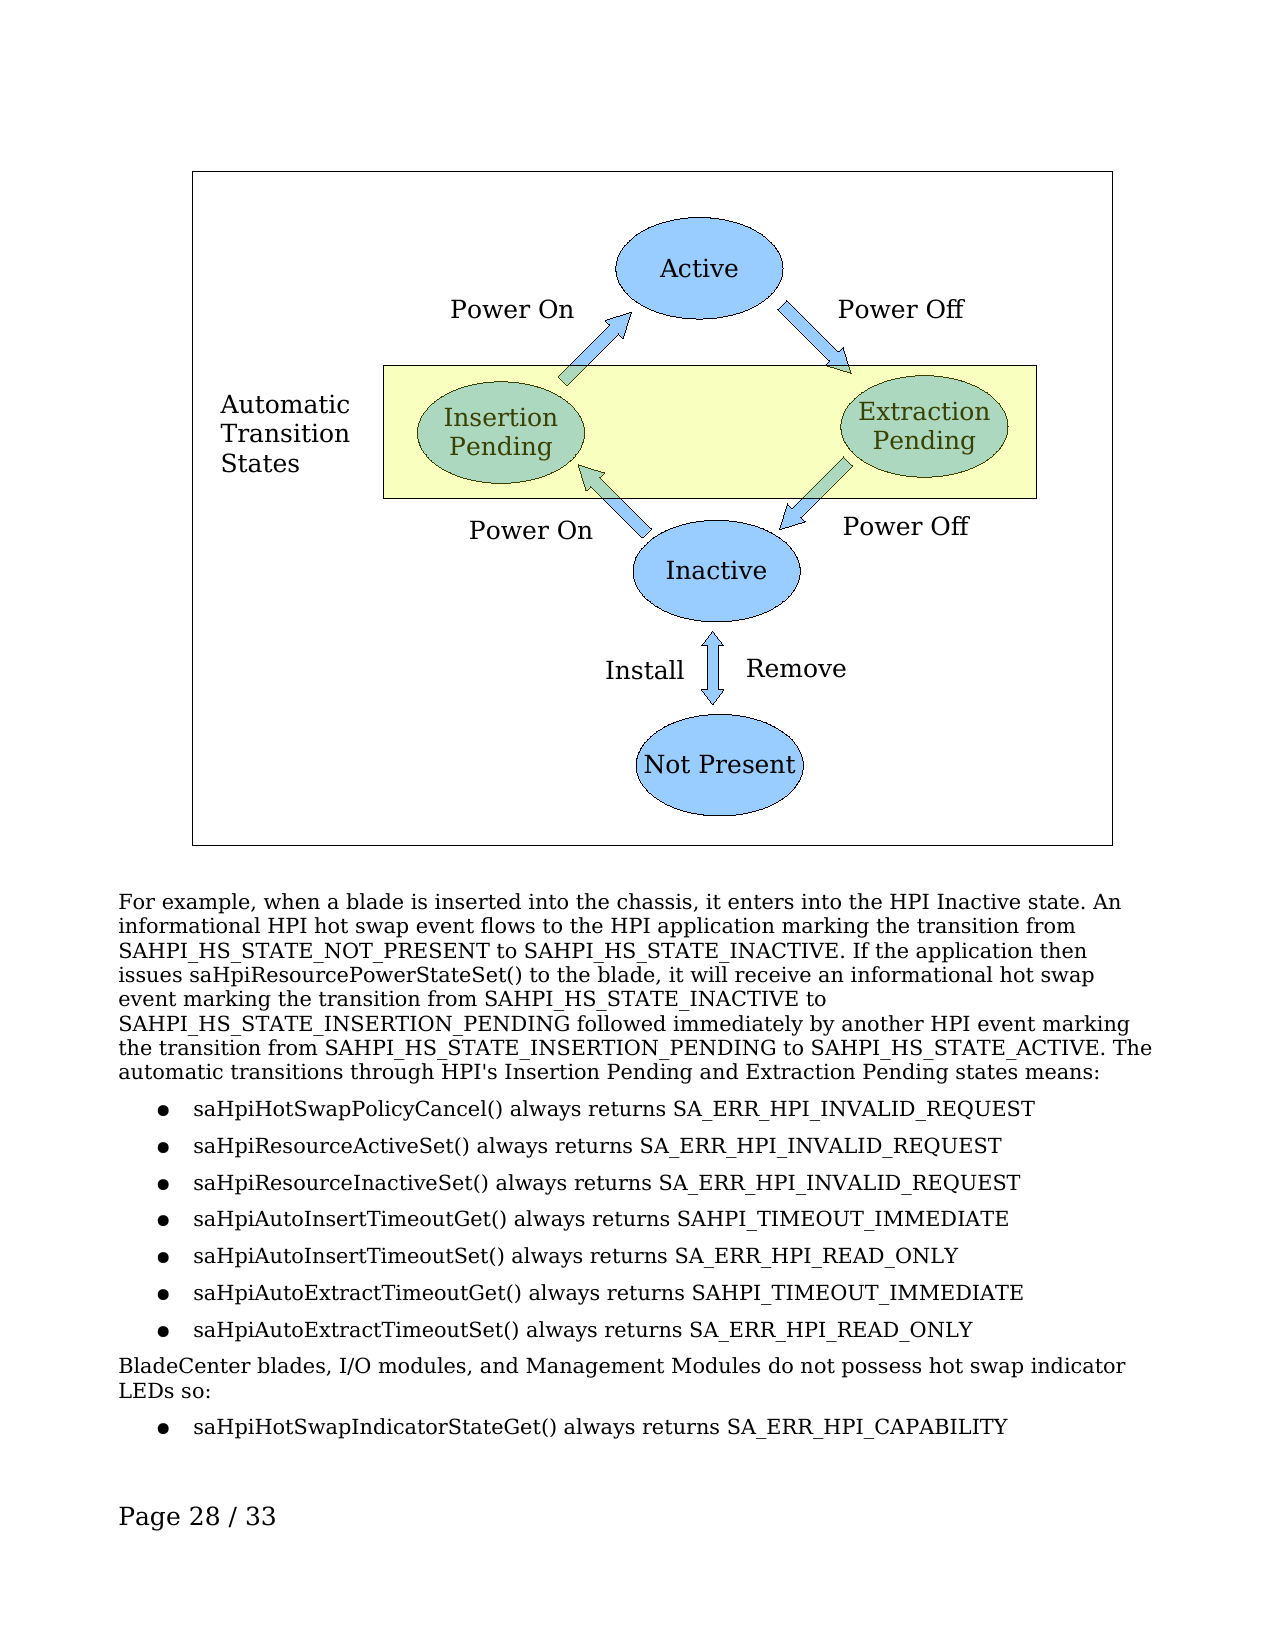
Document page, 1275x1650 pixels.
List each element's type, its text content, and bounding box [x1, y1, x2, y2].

list saHpiHotSwapPolicyCancel() always returns SA_ERR_HPI_INVALID_REQUEST [156, 1097, 1157, 1121]
list saHpiResourceActiveSet() always returns SA_ERR_HPI_INVALID_REQUEST [156, 1134, 1157, 1158]
list saHpiAutoExtractTimeoutSet() always returns SA_ERR_HPI_READ_ONLY [156, 1318, 1157, 1342]
list saHpiAutoInsertTimeoutSet() always returns SA_ERR_HPI_READ_ONLY [156, 1244, 1157, 1268]
list saHpiAutoInsertTimeoutGet() always returns SAHPI_TIMEOUT_IMMEDIATE [156, 1207, 1157, 1232]
list saHpiResourceInactiveSet() always returns SA_ERR_HPI_INVALID_REQUEST [156, 1171, 1157, 1195]
list saHpiHotSwapIndicatorStateGet() always returns SA_ERR_HPI_CAPABILITY [156, 1415, 1157, 1440]
text BladeCenter blades, I/O modules, and Management Modules do not possess hot swap indicator LEDs so: [118, 1354, 1157, 1403]
list saHpiAutoExtractTimeoutGet() always returns SAHPI_TIMEOUT_IMMEDIATE [156, 1281, 1157, 1305]
text For example, when a blade is inserted into the chassis, it enters into the HPI Inactive state. An informational HPI hot swap event flows to the HPI application marking the transition from SAHPI_HS_STATE_NOT_PRESENT to SAHPI_HS_STATE_INACTIVE. If the application then issues saHpiResourcePowerStateSet() to the blade, it will receive an informational hot swap event marking the transition from SAHPI_HS_STATE_INACTIVE to SAHPI_HS_STATE_INSERTION_PENDING followed immediately by another HPI event marking the transition from SAHPI_HS_STATE_INSERTION_PENDING to SAHPI_HS_STATE_ACTIVE. The automatic transitions through HPI's Insertion Pending and Extraction Pending states means: [118, 890, 1157, 1084]
